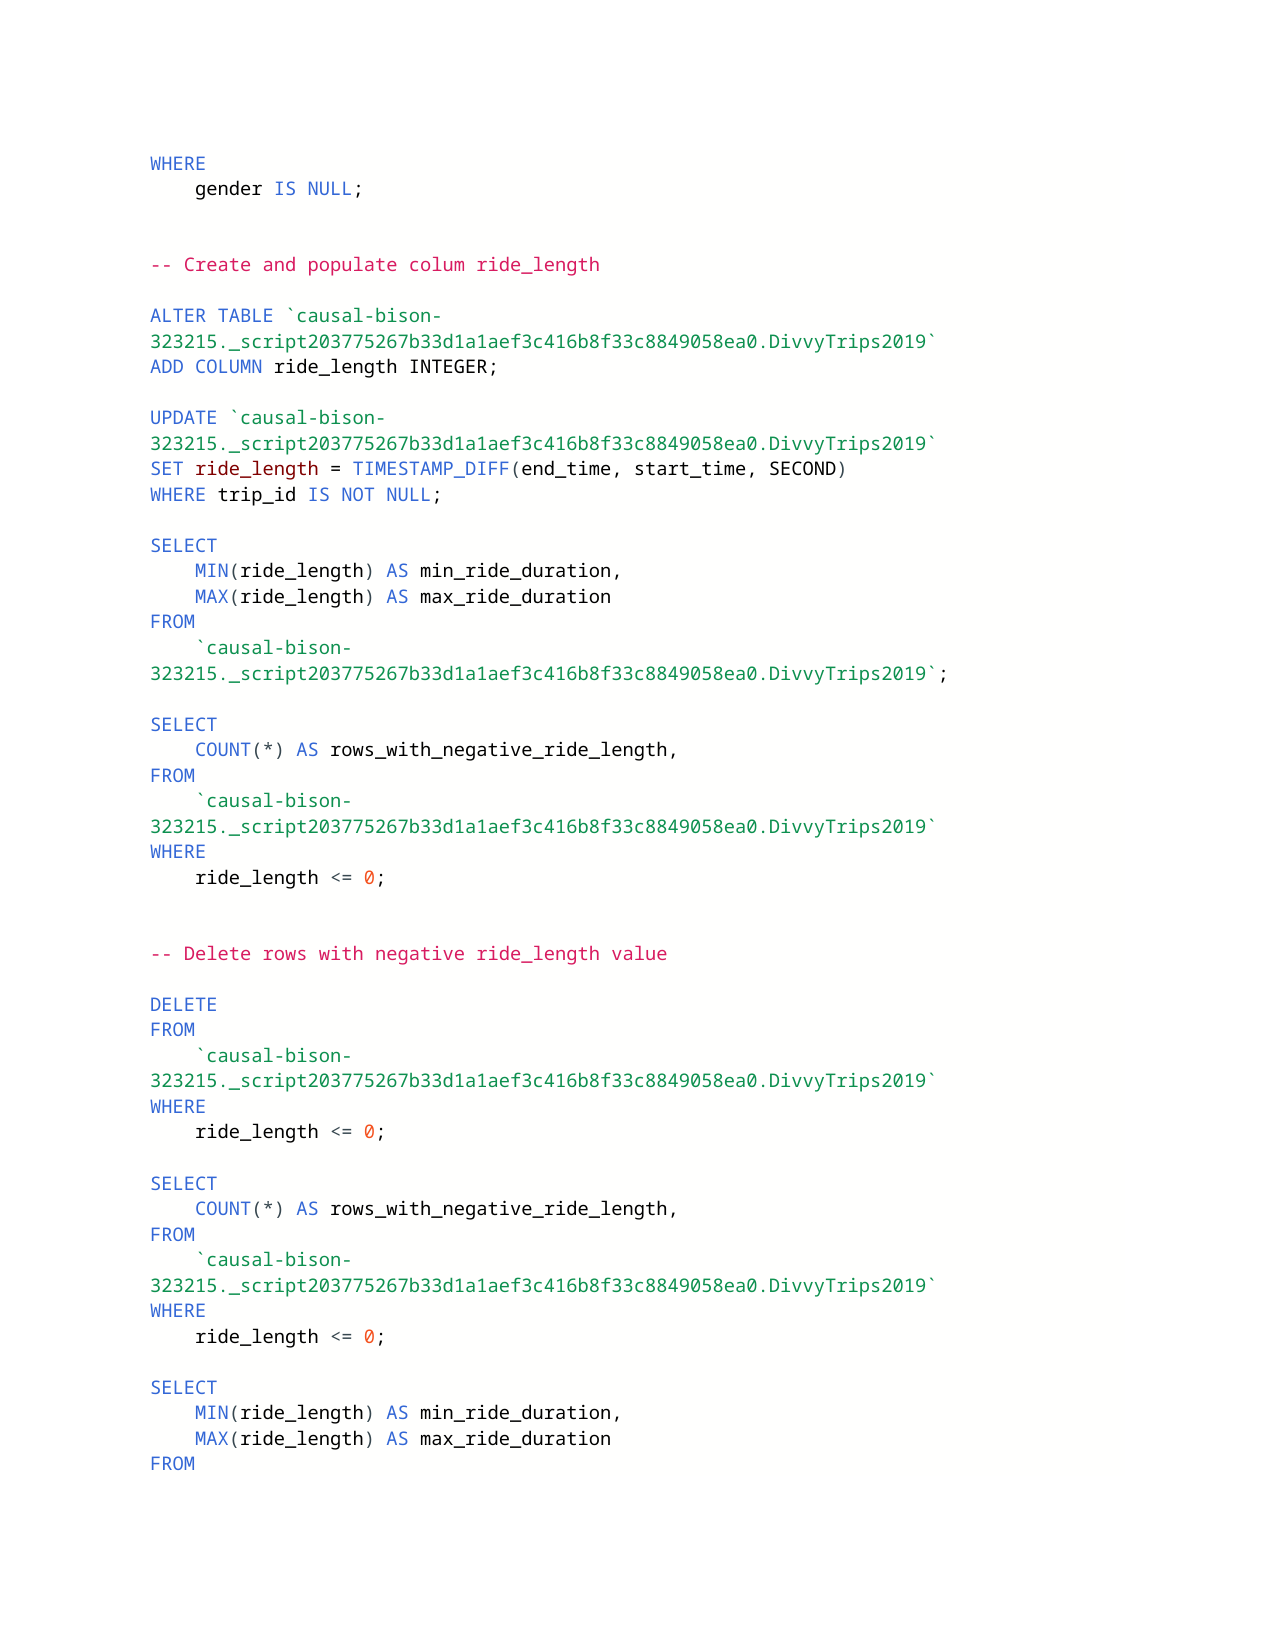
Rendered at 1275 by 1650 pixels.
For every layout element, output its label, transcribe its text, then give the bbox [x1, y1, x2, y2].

text MAX(ride_length) AS max_ride_duration [150, 583, 1125, 609]
text `causal-bison-323215._script203775267b33d1a1aef3c416b8f33c8849058ea0.DivvyTrips2019` [150, 1042, 1125, 1093]
text FROM [150, 1017, 1125, 1042]
text MAX(ride_length) AS max_ride_duration [150, 1425, 1125, 1451]
text SELECT [150, 1170, 1125, 1195]
text WHERE [150, 838, 1125, 864]
text `causal-bison-323215._script203775267b33d1a1aef3c416b8f33c8849058ea0.DivvyTrips2019` [150, 1246, 1125, 1297]
text ride_length <= 0; [150, 864, 1125, 889]
text FROM [150, 609, 1125, 634]
text SET ride_length = TIMESTAMP_DIFF(end_time, start_time, SECOND) [150, 456, 1125, 481]
text MIN(ride_length) AS min_ride_duration, [150, 1399, 1125, 1425]
text COUNT(*) AS rows_with_negative_ride_length, [150, 1195, 1125, 1221]
text WHERE [150, 1297, 1125, 1323]
text gender IS NULL; [150, 176, 1125, 201]
text SELECT [150, 711, 1125, 736]
text ride_length <= 0; [150, 1119, 1125, 1144]
text SELECT [150, 1374, 1125, 1399]
text SELECT [150, 532, 1125, 558]
text `causal-bison-323215._script203775267b33d1a1aef3c416b8f33c8849058ea0.DivvyTrips2019` [150, 787, 1125, 838]
text UPDATE `causal-bison-323215._script203775267b33d1a1aef3c416b8f33c8849058ea0.DivvyTrips2019` [150, 405, 1125, 456]
text FROM [150, 1451, 1125, 1476]
text ALTER TABLE `causal-bison-323215._script203775267b33d1a1aef3c416b8f33c8849058ea0.DivvyTrips2019` [150, 303, 1125, 354]
text DELETE [150, 991, 1125, 1017]
text -- Create and populate colum ride_length [150, 252, 1125, 277]
text WHERE [150, 150, 1125, 176]
text MIN(ride_length) AS min_ride_duration, [150, 558, 1125, 583]
text `causal-bison-323215._script203775267b33d1a1aef3c416b8f33c8849058ea0.DivvyTrips2019`; [150, 634, 1125, 685]
text COUNT(*) AS rows_with_negative_ride_length, [150, 736, 1125, 762]
text WHERE trip_id IS NOT NULL; [150, 481, 1125, 507]
text ride_length <= 0; [150, 1323, 1125, 1348]
text WHERE [150, 1093, 1125, 1119]
text FROM [150, 762, 1125, 787]
text FROM [150, 1221, 1125, 1246]
text -- Delete rows with negative ride_length value [150, 940, 1125, 966]
text ADD COLUMN ride_length INTEGER; [150, 354, 1125, 379]
